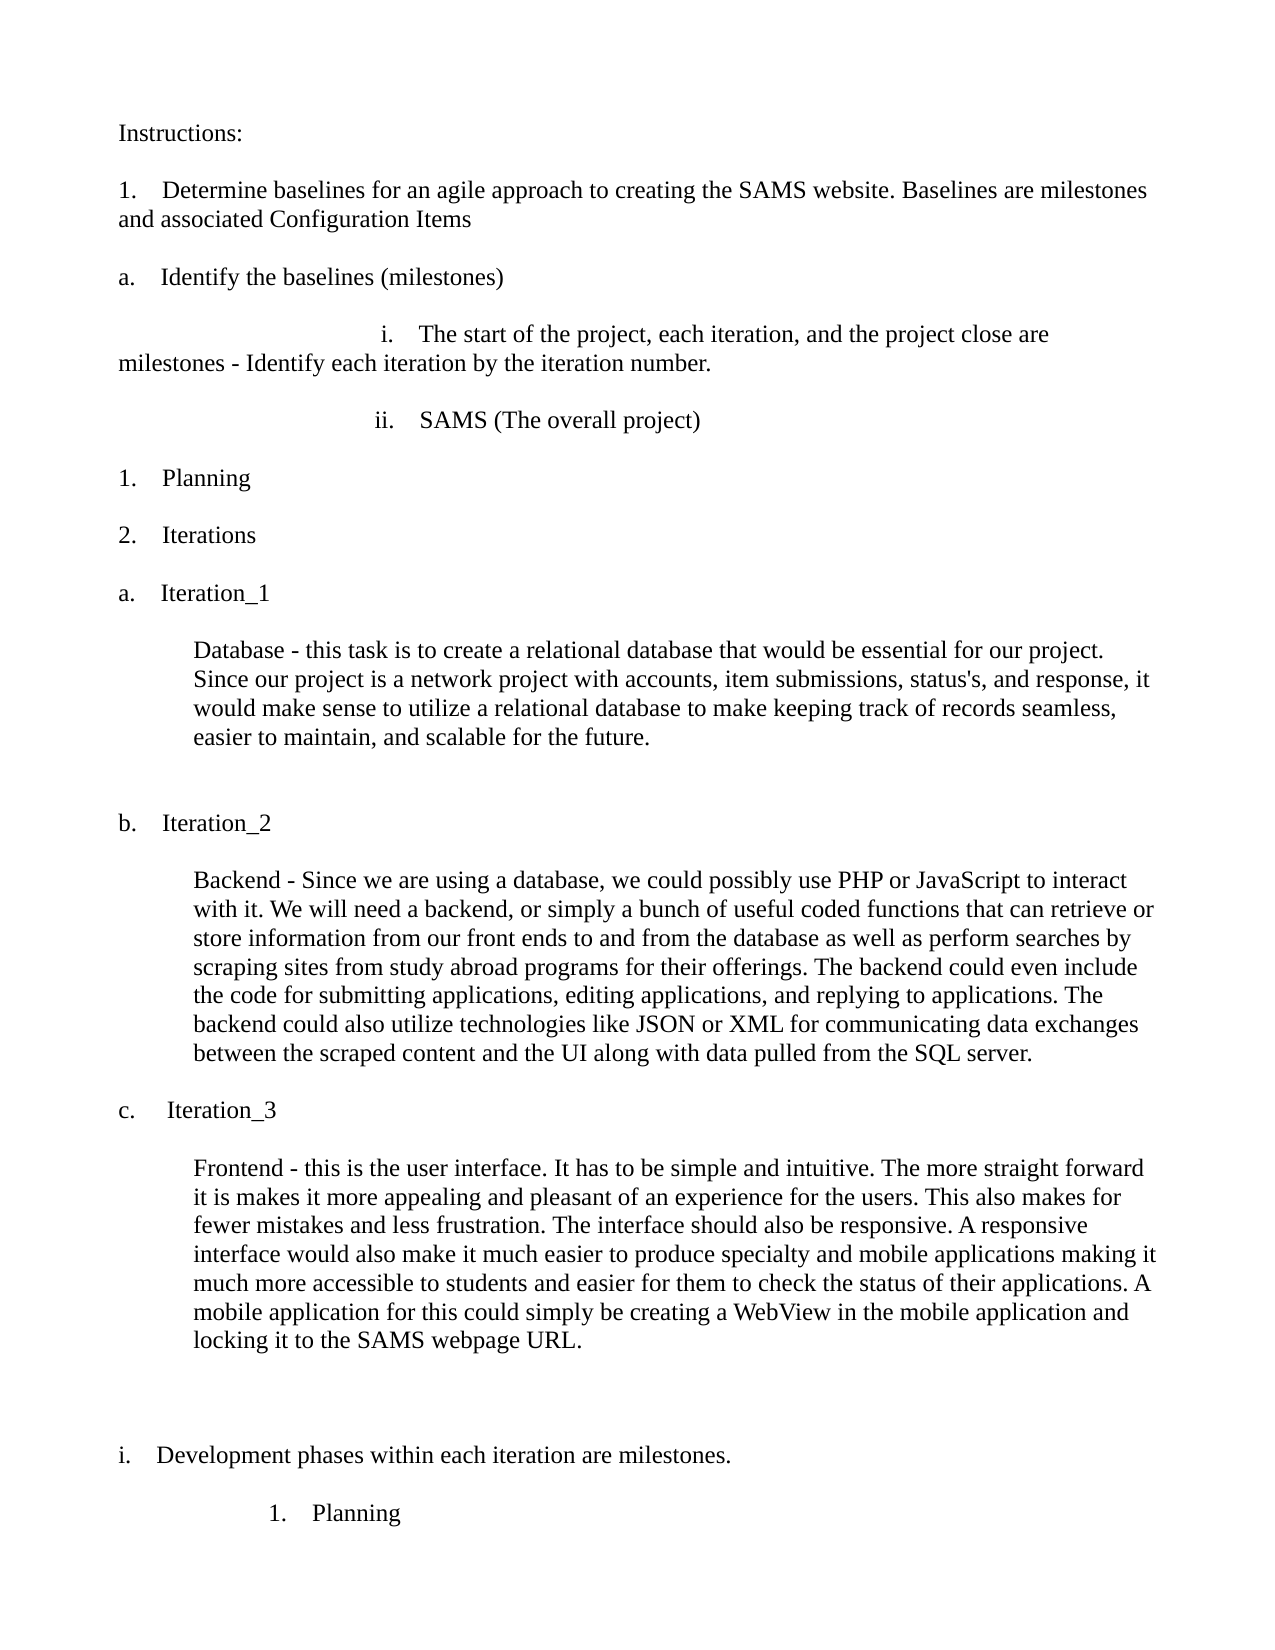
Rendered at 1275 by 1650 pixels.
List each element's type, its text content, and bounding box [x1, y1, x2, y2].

text Instructions: [118, 118, 1157, 147]
text 1. Determine baselines for an agile approach to creating the SAMS website. Baselines are milestones and associated Configuration Items [118, 176, 1157, 233]
text b. Iteration_2 [118, 808, 1157, 837]
text 1. Planning [268, 1498, 1157, 1527]
text 2. Iterations [118, 521, 1157, 549]
text 1. Planning [118, 463, 1157, 492]
text ii. SAMS (The overall project) [118, 406, 1157, 434]
text Frontend - this is the user interface. It has to be simple and intuitive. The more straight forward it is makes it more appealing and pleasant of an experience for the users. This also makes for fewer mistakes and less frustration. The interface should also be responsive. A responsive interface would also make it much easier to produce specialty and mobile applications making it much more accessible to students and easier for them to check the status of their applications. A mobile application for this could simply be creating a WebView in the mobile application and locking it to the SAMS webpage URL. [193, 1153, 1157, 1354]
text i. Development phases within each iteration are milestones. [118, 1441, 1157, 1469]
text c. Iteration_3 [118, 1096, 1157, 1124]
text i. The start of the project, each iteration, and the project close are milestones - Identify each iteration by the iteration number. [118, 319, 1157, 377]
text Database - this task is to create a relational database that would be essential for our project. Since our project is a network project with accounts, item submissions, status's, and response, it would make sense to utilize a relational database to make keeping track of records seamless, easier to maintain, and scalable for the future. [193, 636, 1157, 751]
text a. Identify the baselines (milestones) [118, 262, 1157, 291]
text Backend - Since we are using a database, we could possibly use PHP or JavaScript to interact with it. We will need a backend, or simply a bunch of useful coded functions that can retrieve or store information from our front ends to and from the database as well as perform searches by scraping sites from study abroad programs for their offerings. The backend could even include the code for submitting applications, editing applications, and replying to applications. The backend could also utilize technologies like JSON or XML for communicating data exchanges between the scraped content and the UI along with data pulled from the SQL server. [193, 866, 1157, 1067]
text a. Iteration_1 [118, 578, 1157, 607]
